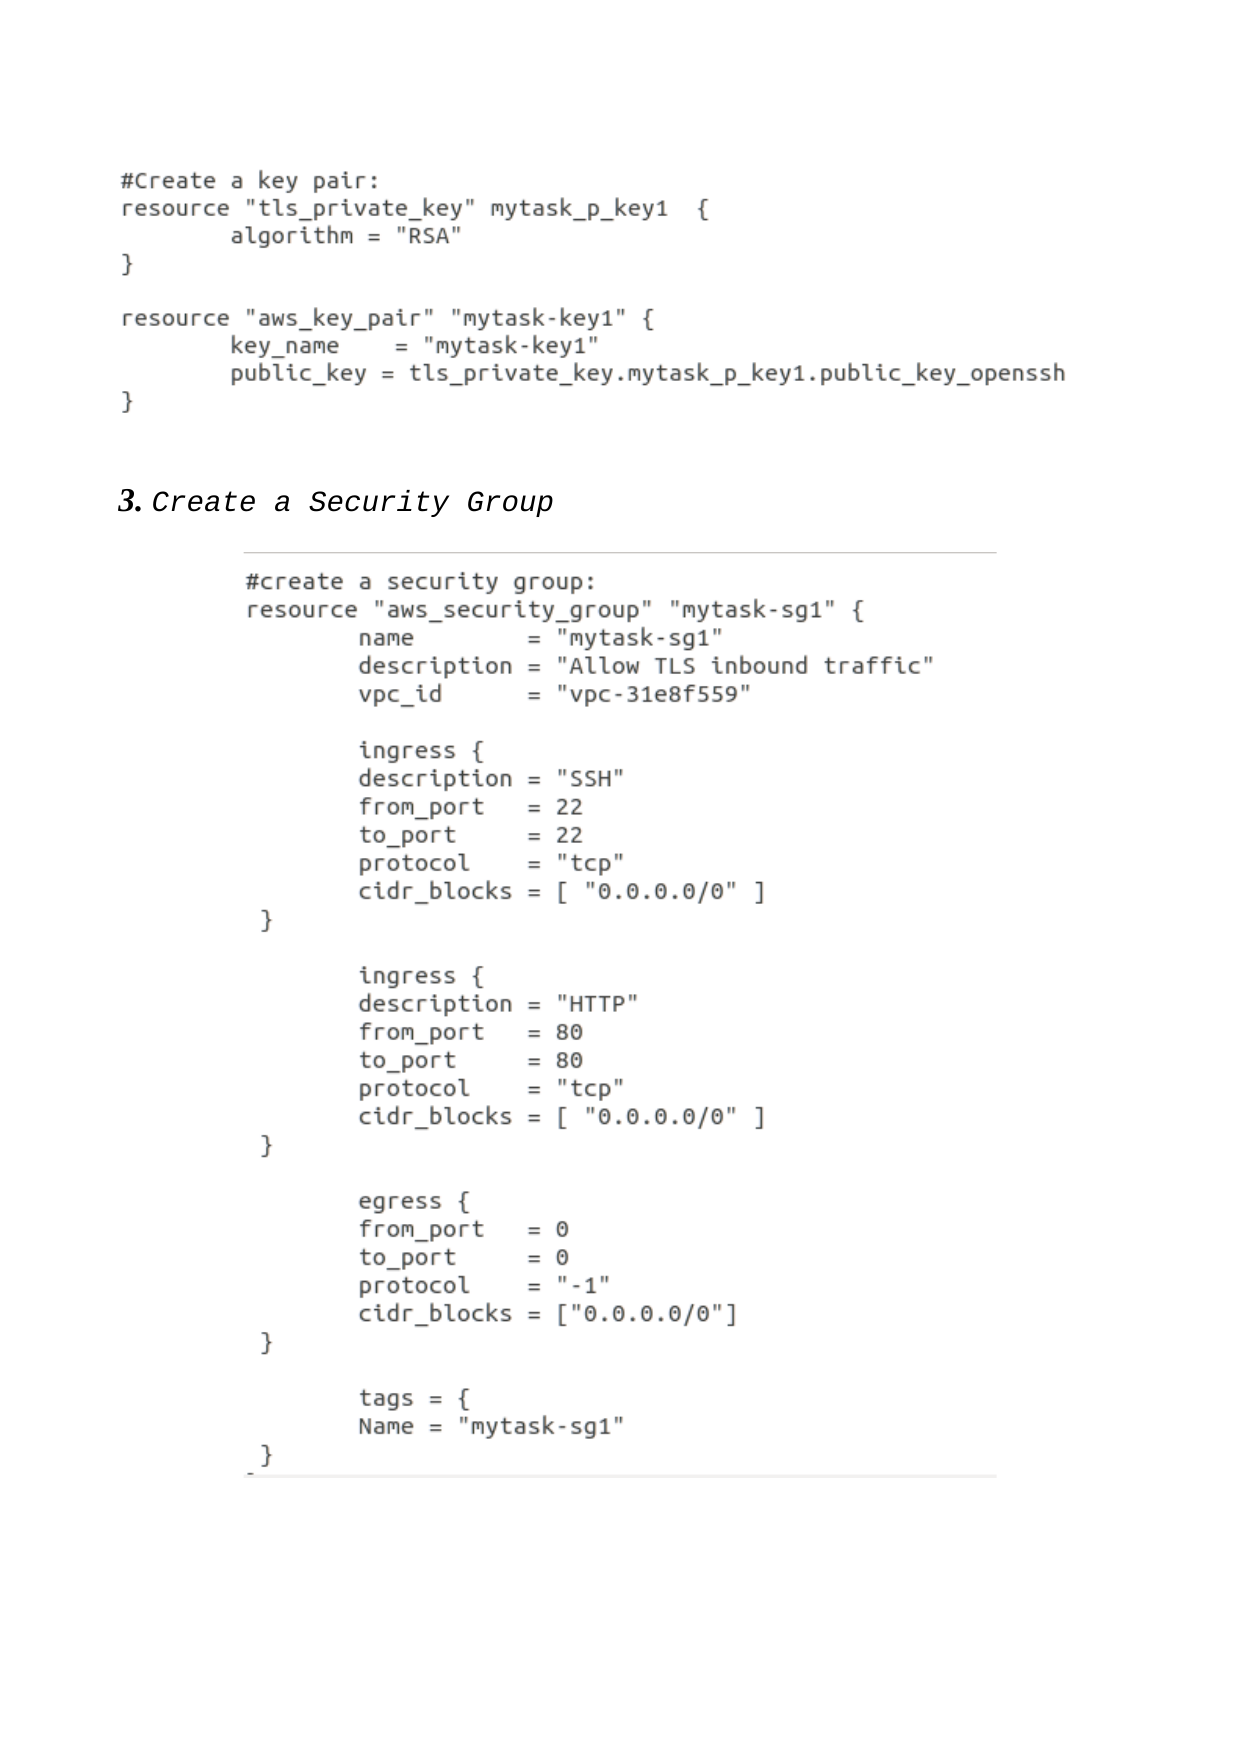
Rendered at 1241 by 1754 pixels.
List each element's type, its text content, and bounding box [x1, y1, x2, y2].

picture [243, 552, 997, 1478]
picture [118, 158, 1123, 442]
text 3. Create a Security Group [118, 480, 1122, 520]
